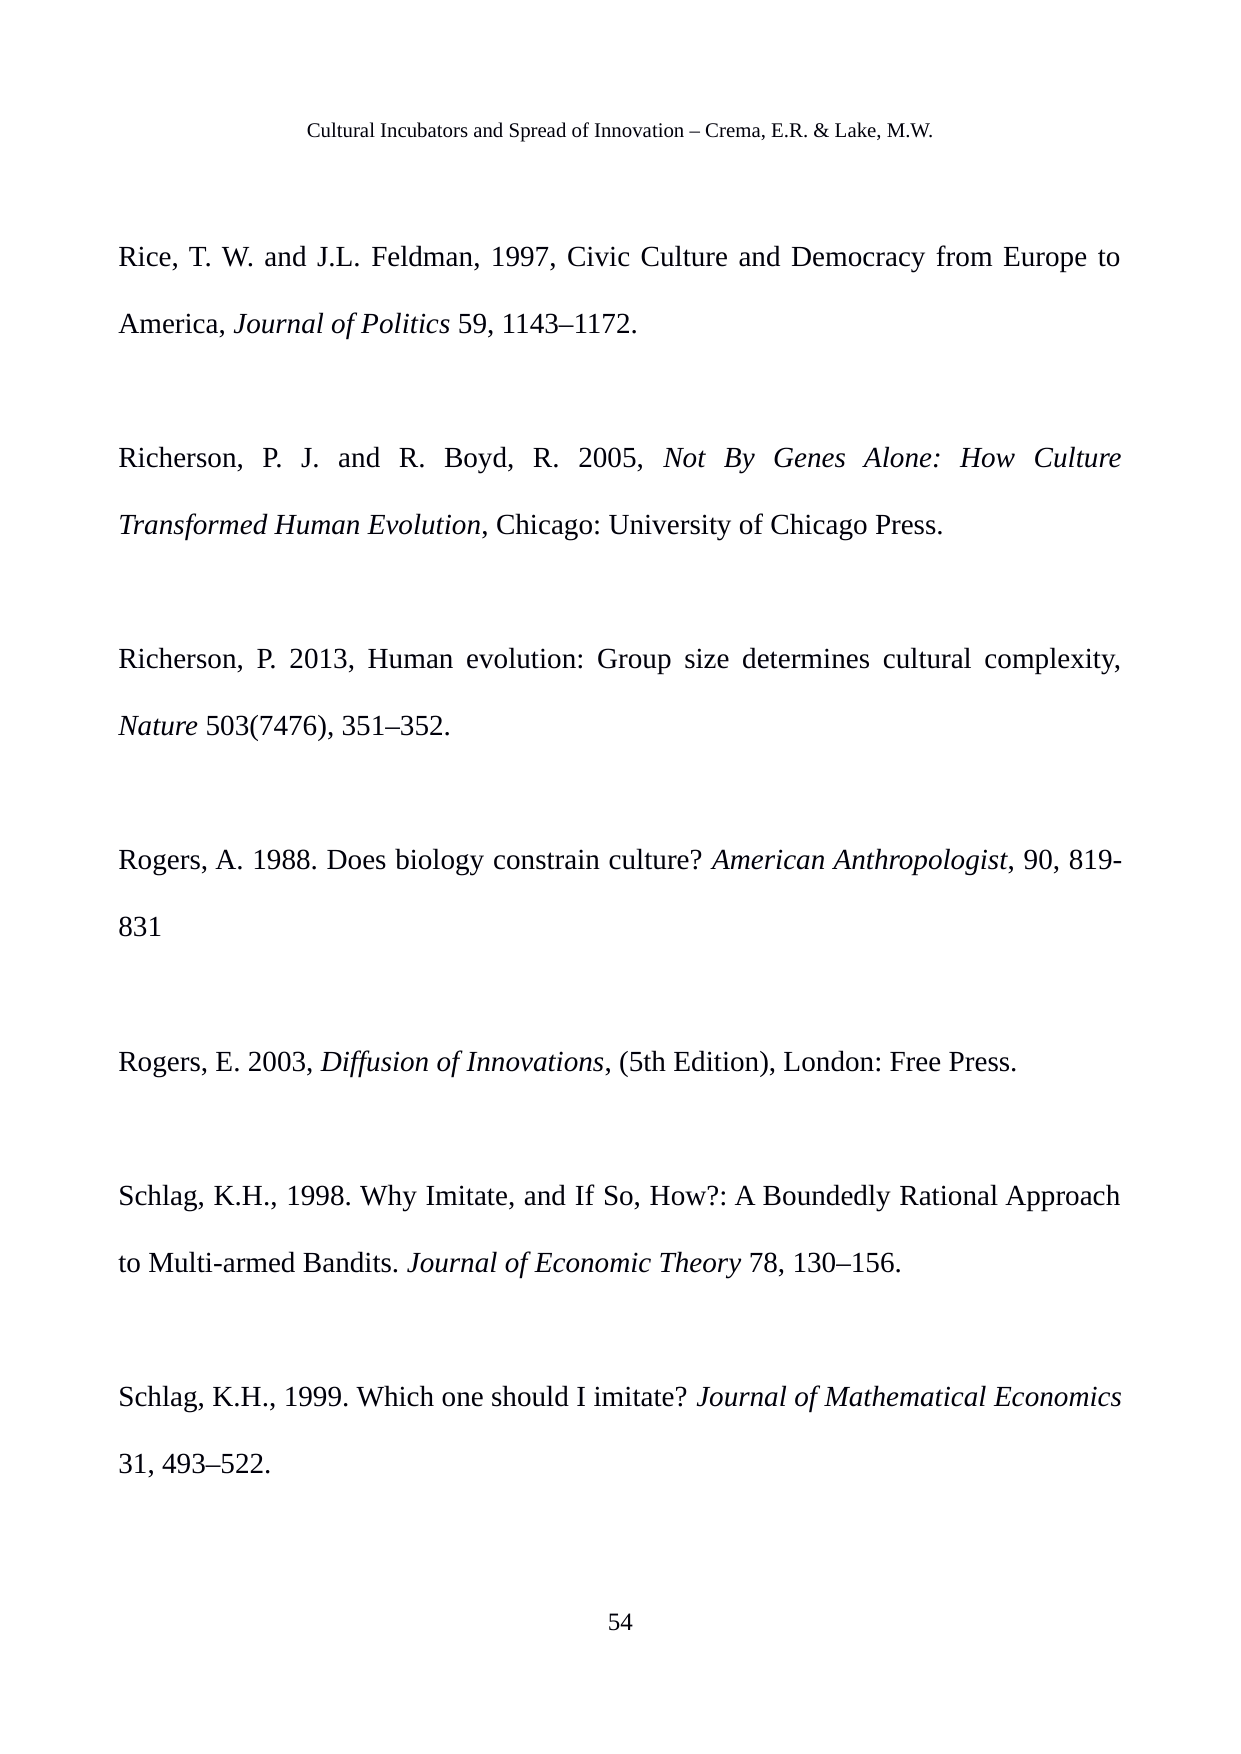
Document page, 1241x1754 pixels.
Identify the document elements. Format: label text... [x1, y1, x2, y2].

text Rice, T. W. and J.L. Feldman, 1997, Civic Culture and Democracy from Europe to America, Journal of Politics 59, 1143–1172. [118, 239, 1122, 339]
text Schlag, K.H., 1999. Which one should I imitate? Journal of Mathematical Economics 31, 493–522. [118, 1379, 1122, 1480]
text Richerson, P. J. and R. Boyd, R. 2005, Not By Genes Alone: How Culture Transformed Human Evolution, Chicago: University of Chicago Press. [118, 440, 1122, 541]
text Schlag, K.H., 1998. Why Imitate, and If So, How?: A Boundedly Rational Approach to Multi-armed Bandits. Journal of Economic Theory 78, 130–156. [118, 1178, 1122, 1278]
text Richerson, P. 2013, Human evolution: Group size determines cultural complexity, Nature 503(7476), 351–352. [118, 641, 1122, 742]
text Rogers, E. 2003, Diffusion of Innovations, (5th Edition), London: Free Press. [118, 1044, 1122, 1077]
text Rogers, A. 1988. Does biology constrain culture? American Anthropologist, 90, 819-831 [118, 842, 1122, 943]
